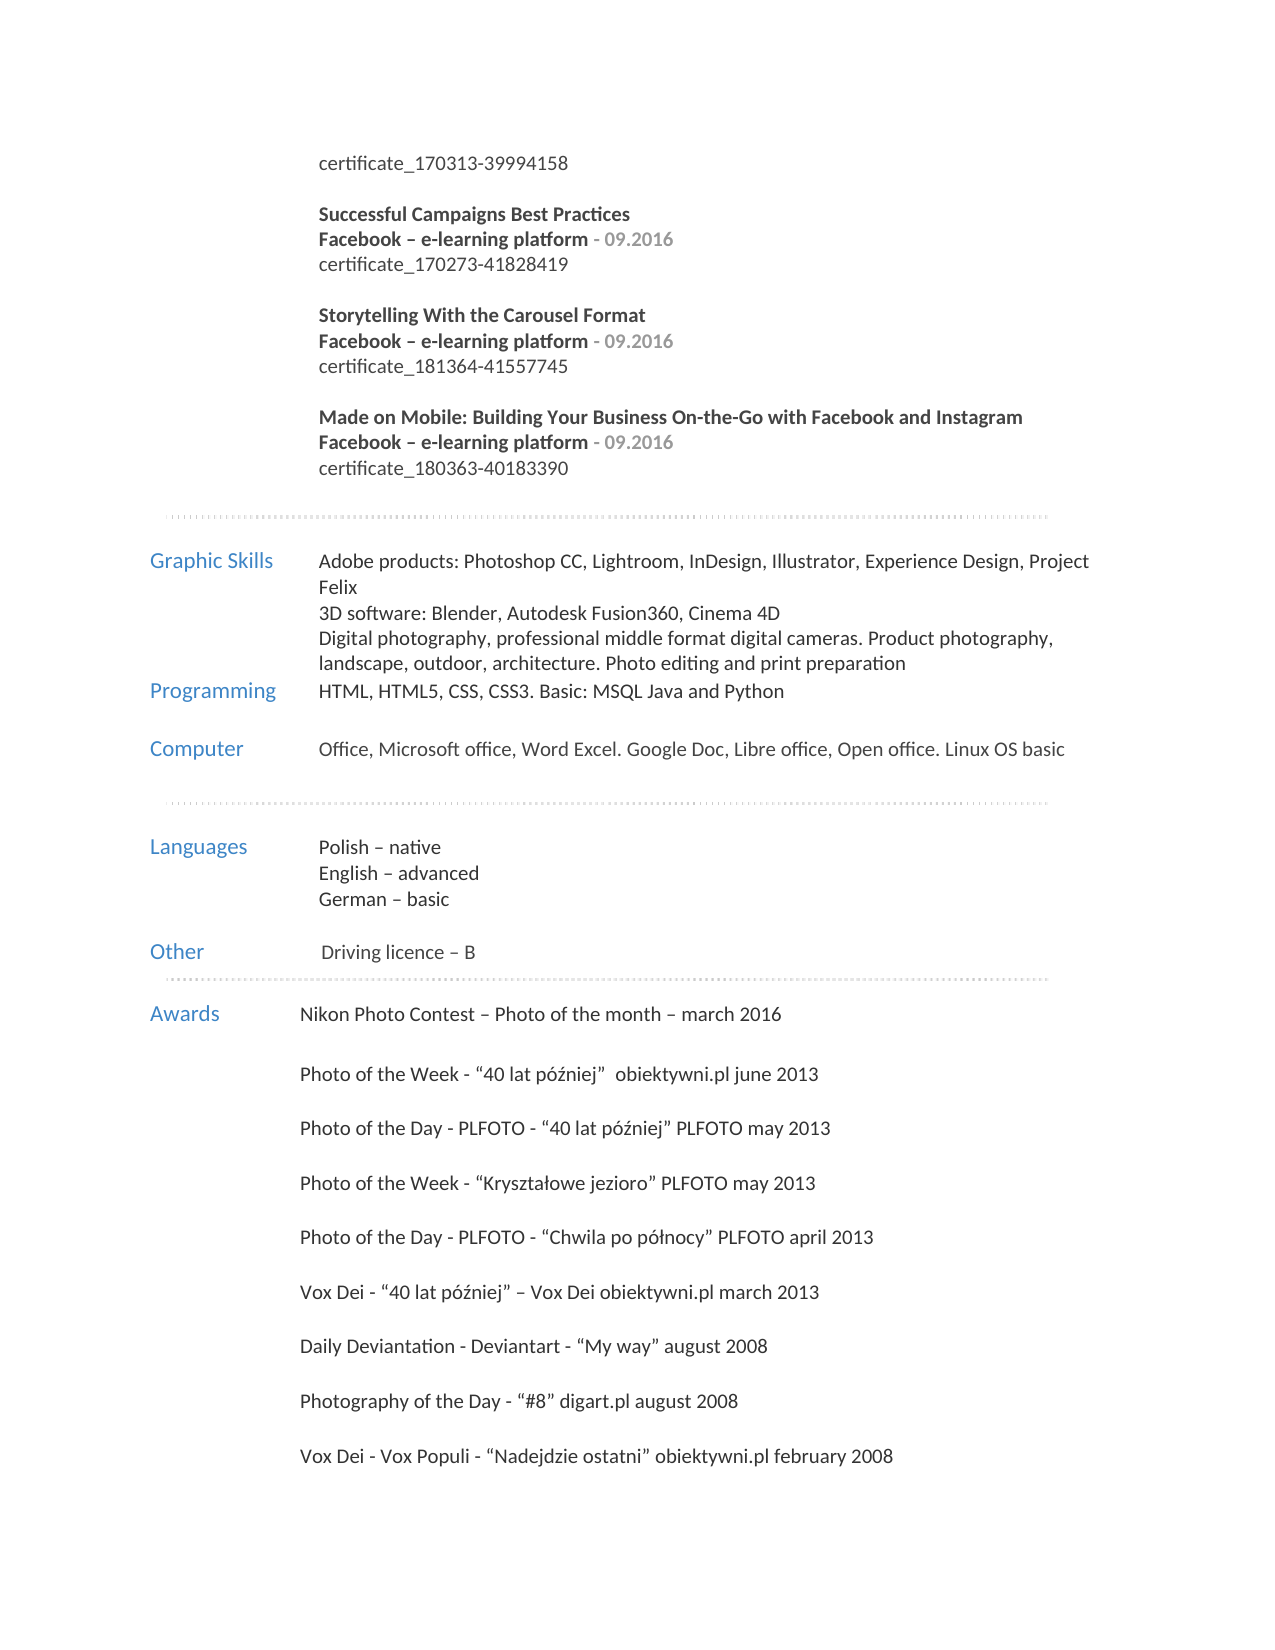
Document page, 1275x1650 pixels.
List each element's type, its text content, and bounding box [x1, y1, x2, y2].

text certificate_180363-40183390 [169, 455, 1125, 507]
subtitle Photo of the Week - “Kryształowe jezioro” PLFOTO may 2013 [300, 1170, 1125, 1195]
text Languages Polish – native [150, 832, 1125, 861]
text German – basic [150, 886, 1125, 937]
text Successful Campaigns Best Practices Facebook – e-learning platform - 09.2016 [169, 201, 1125, 252]
picture [166, 515, 1049, 519]
text certificate_170273-41828419 [169, 252, 1125, 277]
text Programming HTML, HTML5, CSS, CSS3. Basic: MSQL Java and Python [150, 676, 1125, 704]
subtitle Vox Dei - “40 lat później” – Vox Dei obiektywni.pl march 2013 [300, 1279, 1125, 1304]
text Storytelling With the Carousel Format Facebook – e-learning platform - 09.2016 [169, 302, 1125, 353]
text 3D software: Blender, Autodesk Fusion360, Cinema 4D [150, 600, 1125, 625]
subtitle Daily Deviantation - Deviantart - “My way” august 2008 [300, 1334, 1125, 1359]
text English – advanced [150, 861, 1125, 886]
subtitle Photo of the Day - PLFOTO - “40 lat później” PLFOTO may 2013 [300, 1115, 1125, 1141]
subtitle Photography of the Day - “#8” digart.pl august 2008 [300, 1388, 1125, 1414]
text Computer Office, Microsoft office, Word Excel. Google Doc, Libre office, Open office. Linux OS basic [150, 734, 1125, 762]
subtitle Photo of the Day - PLFOTO - “Chwila po północy” PLFOTO april 2013 [300, 1224, 1125, 1250]
text Photo of the Week - “40 lat później” obiektywni.pl june 2013 [150, 1061, 1125, 1087]
text Graphic Skills Adobe products: Photoshop CC, Lightroom, InDesign, Illustrator, Experience Design, Project Felix [150, 546, 1125, 600]
text Digital photography, professional middle format digital cameras. Product photography, landscape, outdoor, architecture. Photo editing and print preparation [150, 625, 1125, 676]
text certificate_181364-41557745 [169, 353, 1125, 379]
text Other Driving licence – B [150, 937, 1125, 965]
text Awards Nikon Photo Contest – Photo of the month – march 2016 [150, 999, 1125, 1027]
subtitle Vox Dei - Vox Populi - “Nadejdzie ostatni” obiektywni.pl february 2008 [300, 1443, 1125, 1468]
text certificate_170313-39994158 [169, 150, 1125, 175]
text Made on Mobile: Building Your Business On-the-Go with Facebook and Instagram Facebook – e-learning platform - 09.2016 [169, 404, 1125, 455]
